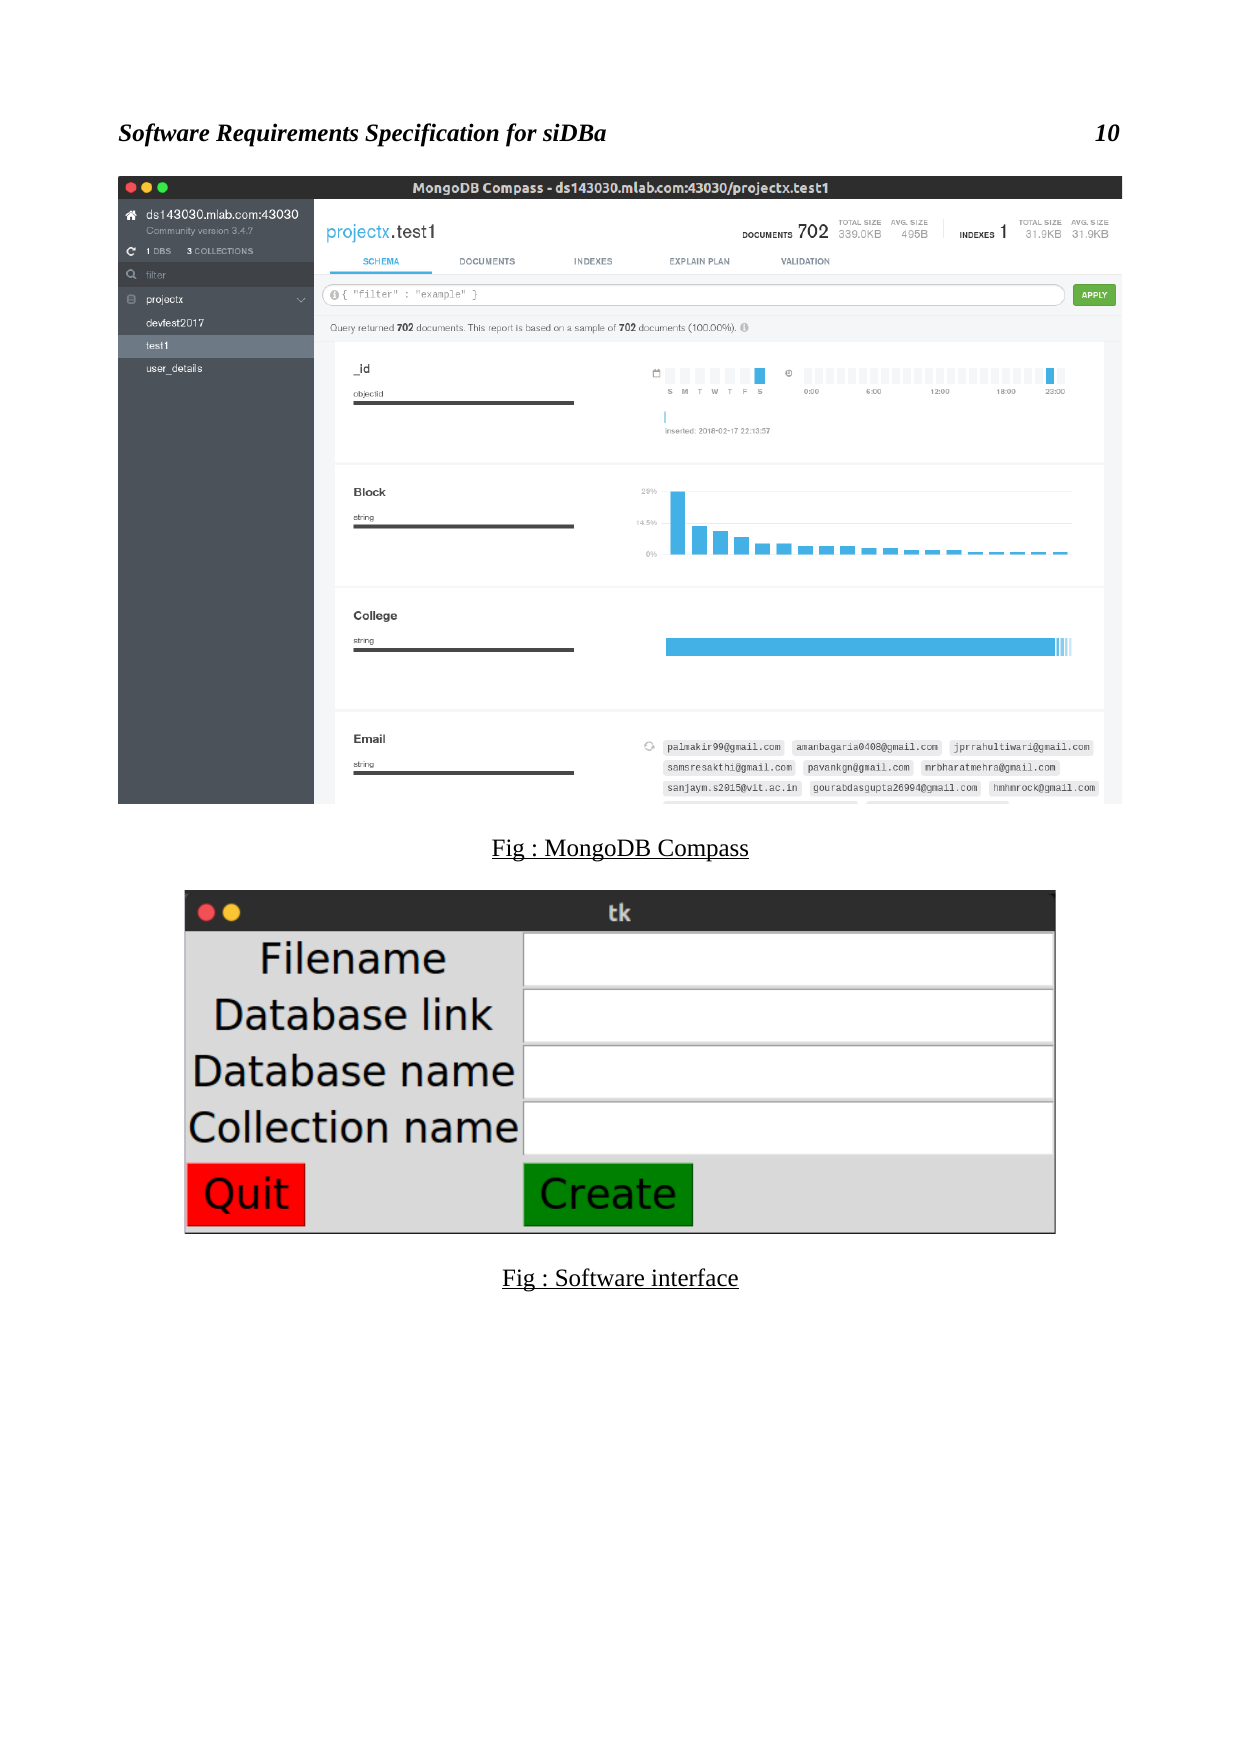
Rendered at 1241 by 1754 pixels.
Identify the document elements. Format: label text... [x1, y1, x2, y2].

text Fig : Software interface [118, 1263, 1122, 1291]
text Fig : MongoDB Compass [118, 833, 1122, 861]
picture [118, 176, 1123, 804]
picture [184, 890, 1056, 1234]
